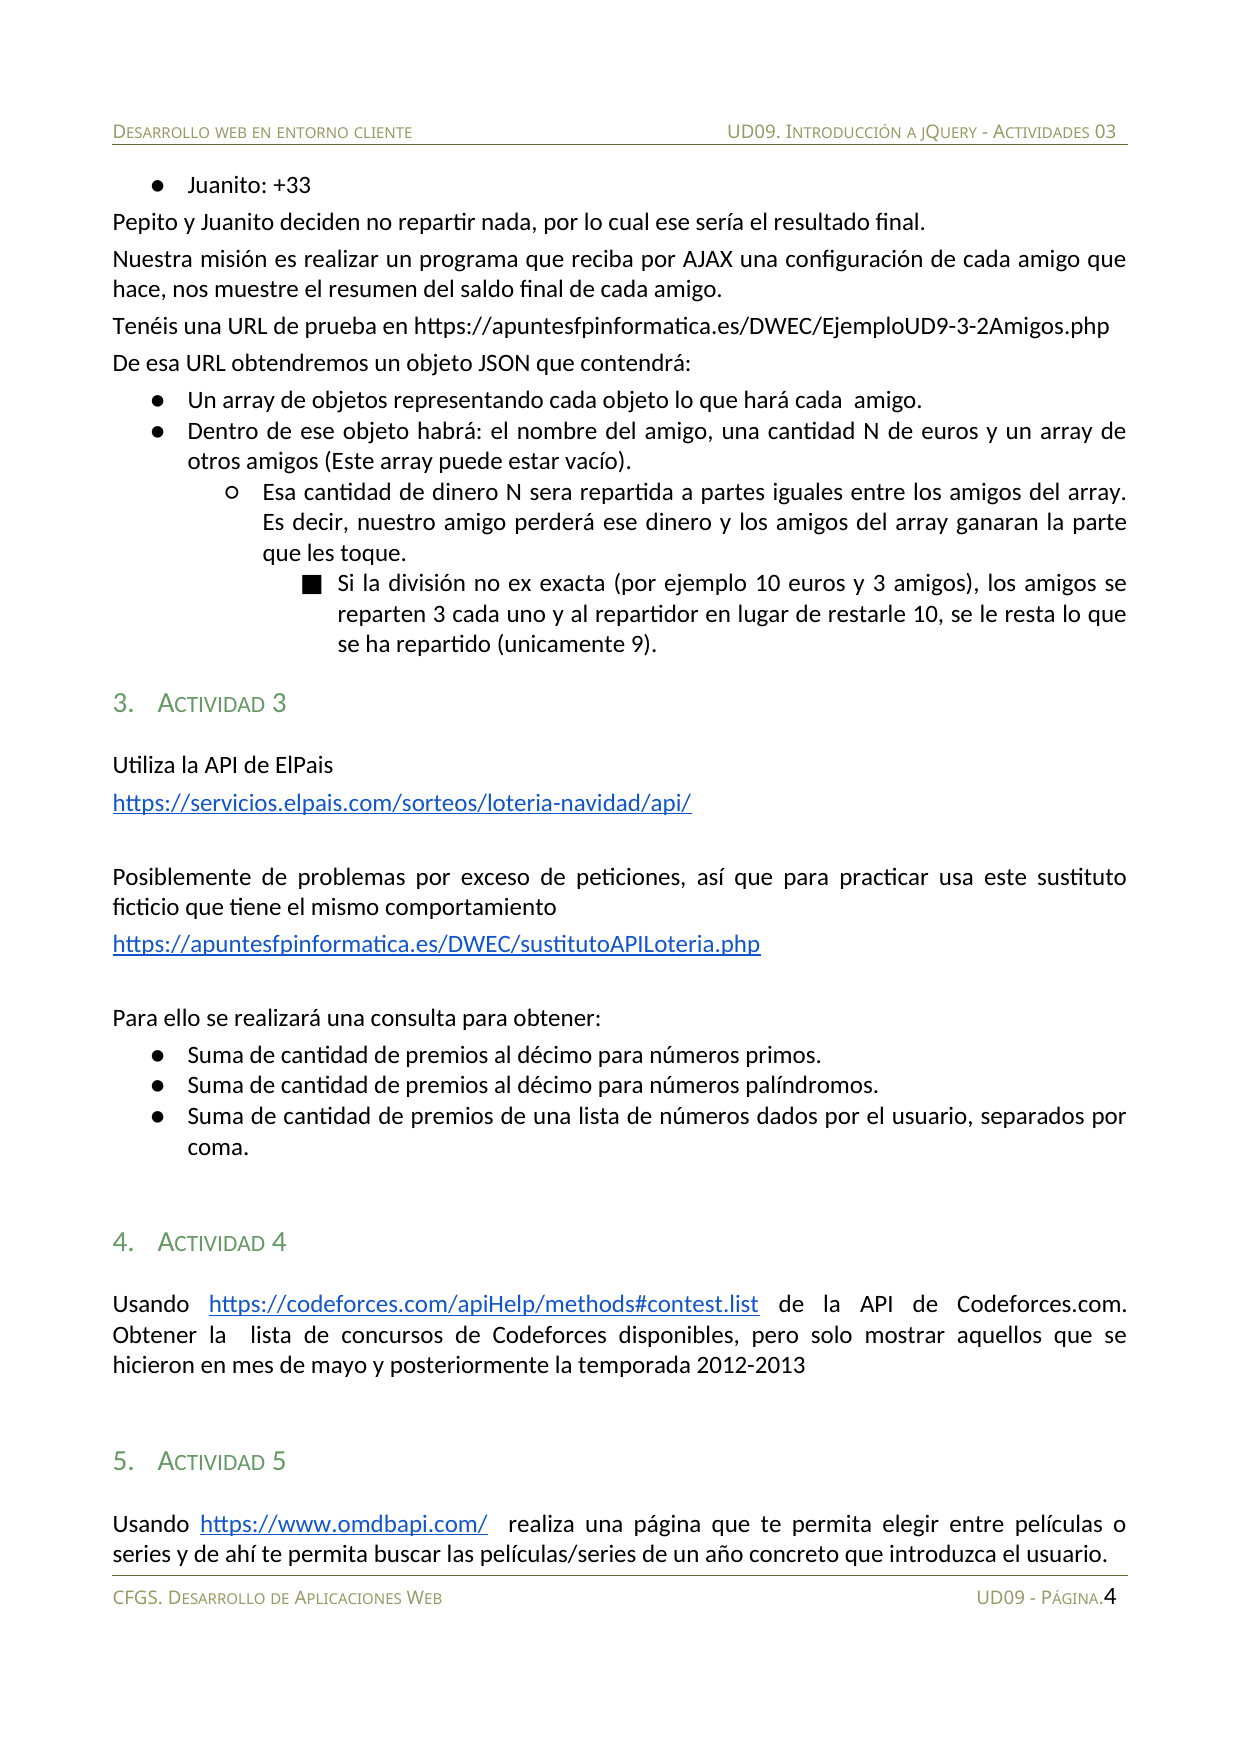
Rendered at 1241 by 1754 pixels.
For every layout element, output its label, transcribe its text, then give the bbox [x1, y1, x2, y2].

text https://servicios.elpais.com/sorteos/loteria-navidad/api/ [112, 787, 1128, 817]
text Tenéis una URL de prueba en https://apuntesfpinformatica.es/DWEC/EjemploUD9-3-2Amigos.php [112, 311, 1128, 341]
text Pepito y Juanito deciden no repartir nada, por lo cual ese sería el resultado final. [112, 206, 1128, 237]
subtitle Actividad 4 [112, 1223, 1128, 1258]
subtitle Actividad 5 [112, 1442, 1128, 1478]
text Utiliza la API de ElPais [112, 750, 1128, 780]
list Suma de cantidad de premios al décimo para números palíndromos. [150, 1069, 1128, 1100]
list Esa cantidad de dinero N sera repartida a partes iguales entre los amigos del array. Es decir, nuestro amigo perderá ese dinero y los amigos del array ganaran la parte que les toque. [225, 476, 1128, 568]
text De esa URL obtendremos un objeto JSON que contendrá: [112, 347, 1128, 378]
text https://apuntesfpinformatica.es/DWEC/sustitutoAPILoteria.php [112, 928, 1128, 959]
list Dentro de ese objeto habrá: el nombre del amigo, una cantidad N de euros y un array de otros amigos (Este array puede estar vacío). [150, 415, 1128, 476]
list Suma de cantidad de premios de una lista de números dados por el usuario, separados por coma. [150, 1100, 1128, 1161]
subtitle Actividad 3 [112, 684, 1128, 719]
text Usando https://www.omdbapi.com/ realiza una página que te permita elegir entre películas o series y de ahí te permita buscar las películas/series de un año concreto que introduzca el usuario. [112, 1508, 1128, 1569]
text Nuestra misión es realizar un programa que reciba por AJAX una configuración de cada amigo que hace, nos muestre el resumen del saldo final de cada amigo. [112, 243, 1128, 304]
list Suma de cantidad de premios al décimo para números primos. [150, 1039, 1128, 1069]
list Si la división no ex exacta (por ejemplo 10 euros y 3 amigos), los amigos se reparten 3 cada uno y al repartidor en lugar de restarle 10, se le resta lo que se ha repartido (unicamente 9). [300, 568, 1128, 659]
list Juanito: +33 [150, 169, 1128, 199]
text Posiblemente de problemas por exceso de peticiones, así que para practicar usa este sustituto ficticio que tiene el mismo comportamiento [112, 861, 1128, 922]
text Usando https://codeforces.com/apiHelp/methods#contest.list de la API de Codeforces.com. Obtener la lista de concursos de Codeforces disponibles, pero solo mostrar aquellos que se hicieron en mes de mayo y posteriormente la temporada 2012-2013 [112, 1289, 1128, 1380]
list Un array de objetos representando cada objeto lo que hará cada amigo. [150, 384, 1128, 415]
text Para ello se realizará una consulta para obtener: [112, 1002, 1128, 1033]
